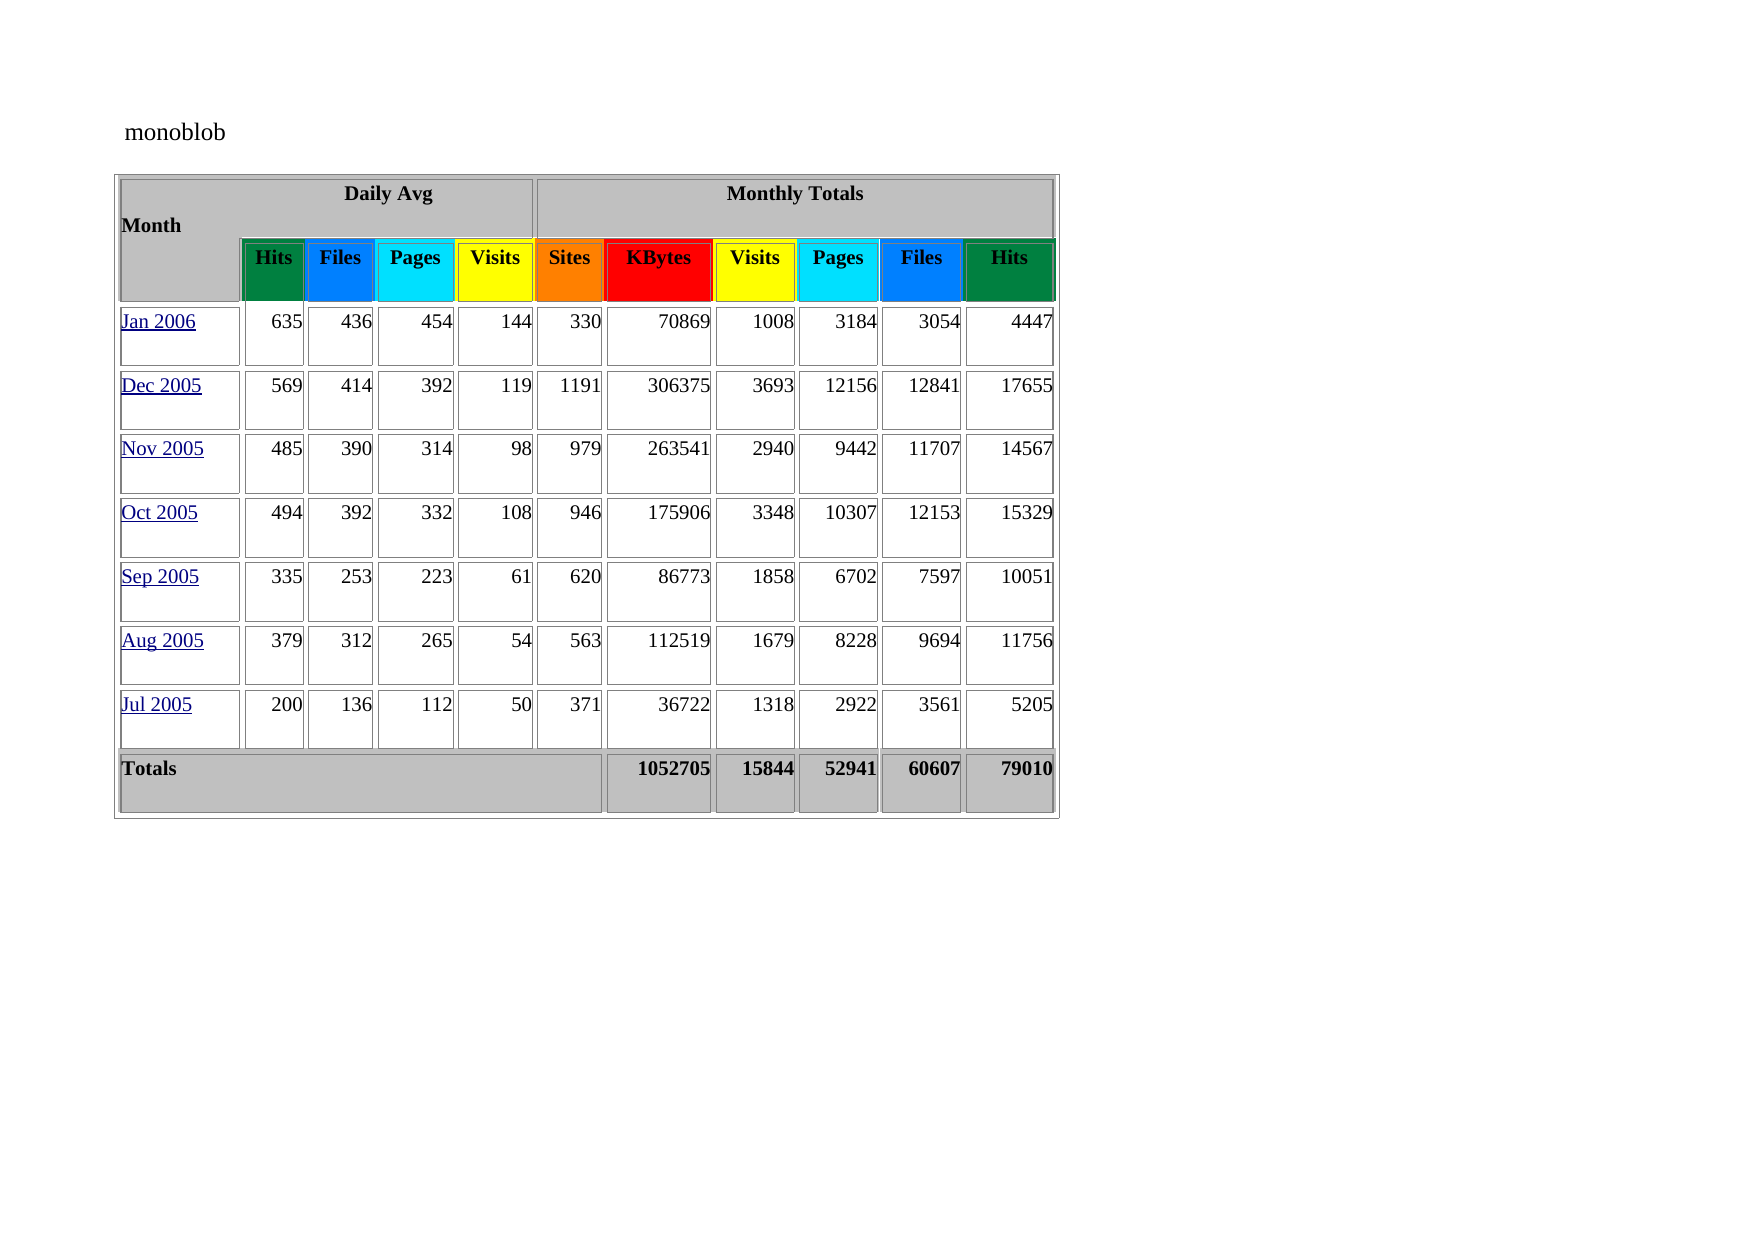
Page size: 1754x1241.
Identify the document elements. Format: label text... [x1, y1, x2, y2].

table_cell 3561 [880, 684, 963, 748]
table_cell 86773 [604, 557, 713, 621]
table_cell 265 [375, 621, 455, 684]
table_cell 1318 [713, 684, 797, 748]
table_cell 312 [305, 621, 375, 684]
table_cell 620 [535, 557, 604, 621]
table_cell 392 [305, 493, 375, 557]
table_cell 1191 [535, 365, 604, 429]
table_cell Dec 2005 [118, 365, 242, 429]
table_cell 306375 [604, 365, 713, 429]
table_cell 635 [246, 301, 303, 365]
table_cell 1052705 [604, 748, 713, 812]
table_cell 314 [375, 429, 455, 493]
table_cell 119 [455, 365, 535, 429]
table_cell Pages [797, 239, 879, 301]
table_cell Jan 2006 [118, 301, 242, 365]
table_cell 3054 [880, 301, 963, 365]
table_cell 175906 [604, 493, 713, 557]
table_cell 390 [305, 429, 375, 493]
table_cell 332 [375, 493, 455, 557]
table_cell 223 [375, 557, 455, 621]
table_cell Sep 2005 [118, 557, 242, 621]
table_cell 263541 [604, 429, 713, 493]
table_cell 36722 [604, 684, 713, 748]
table_cell 61 [455, 557, 535, 621]
table_cell 60607 [880, 748, 963, 812]
table_cell 1858 [713, 557, 797, 621]
table_cell 112 [375, 684, 455, 748]
table_cell 2940 [713, 429, 797, 493]
table_cell 454 [375, 301, 455, 365]
table_cell Pages [375, 239, 455, 301]
table_cell Oct 2005 [118, 493, 242, 557]
table_cell Files [305, 239, 375, 301]
table_cell 11707 [880, 429, 963, 493]
table_cell 10307 [797, 493, 879, 557]
table_cell Nov 2005 [118, 429, 242, 493]
table_header Daily Avg [242, 175, 535, 237]
table_cell 12841 [880, 365, 963, 429]
table_cell 15844 [713, 748, 797, 812]
table_cell 330 [535, 301, 604, 365]
table_cell 9442 [797, 429, 879, 493]
table_cell Sites [535, 238, 604, 301]
table_cell Hits [963, 238, 1056, 301]
table_cell Visits [455, 238, 535, 301]
table_cell 108 [455, 493, 535, 557]
table_cell 485 [242, 429, 305, 493]
table_cell 12153 [880, 493, 963, 557]
table_cell 371 [535, 684, 604, 748]
table_cell 436 [305, 301, 375, 365]
table_cell KBytes [604, 239, 713, 301]
table_cell 15329 [963, 493, 1056, 557]
table_cell Hits [242, 239, 305, 301]
table_cell 563 [535, 621, 604, 684]
table_cell 946 [535, 493, 604, 557]
table_cell 8228 [797, 621, 879, 684]
table_cell 17655 [963, 365, 1056, 429]
table_cell 1679 [713, 621, 797, 684]
table_cell 2922 [797, 684, 879, 748]
table_cell 98 [455, 429, 535, 493]
text monoblob [118, 118, 1636, 146]
table_cell 379 [242, 621, 305, 684]
table_cell 979 [535, 429, 604, 493]
table_cell 7597 [880, 557, 963, 621]
table_cell 12156 [797, 365, 879, 429]
table_cell 414 [305, 365, 375, 429]
table_cell 392 [375, 365, 455, 429]
table_cell 50 [455, 684, 535, 748]
table_cell 11756 [963, 621, 1056, 684]
table_cell 112519 [604, 621, 713, 684]
table_cell 200 [242, 684, 305, 748]
table_cell 335 [242, 557, 305, 621]
table_cell 253 [305, 557, 375, 621]
table_cell 144 [455, 301, 535, 365]
table_cell 1008 [713, 301, 797, 365]
table_cell Jul 2005 [118, 684, 242, 748]
table_cell Visits [713, 239, 797, 301]
table_cell 14567 [963, 429, 1056, 493]
table_cell 9694 [880, 621, 963, 684]
table_cell 6702 [797, 557, 879, 621]
table_cell 3348 [713, 493, 797, 557]
table_cell 3184 [797, 301, 879, 365]
table_cell 52941 [797, 748, 879, 812]
table_cell 79010 [963, 748, 1056, 812]
table_cell Aug 2005 [118, 621, 242, 684]
table_cell Totals [118, 748, 604, 812]
table_cell 4447 [963, 301, 1056, 365]
table_cell 136 [305, 684, 375, 748]
table_header Month [118, 175, 242, 301]
table_cell 3693 [713, 365, 797, 429]
table_cell 5205 [963, 684, 1056, 748]
table_header Monthly Totals [535, 175, 1056, 237]
table_cell 70869 [604, 301, 713, 365]
table_cell 494 [242, 493, 305, 557]
table_cell 569 [242, 365, 305, 429]
table_cell 54 [455, 621, 535, 684]
table_cell 10051 [963, 557, 1056, 621]
table_cell Files [880, 239, 963, 301]
